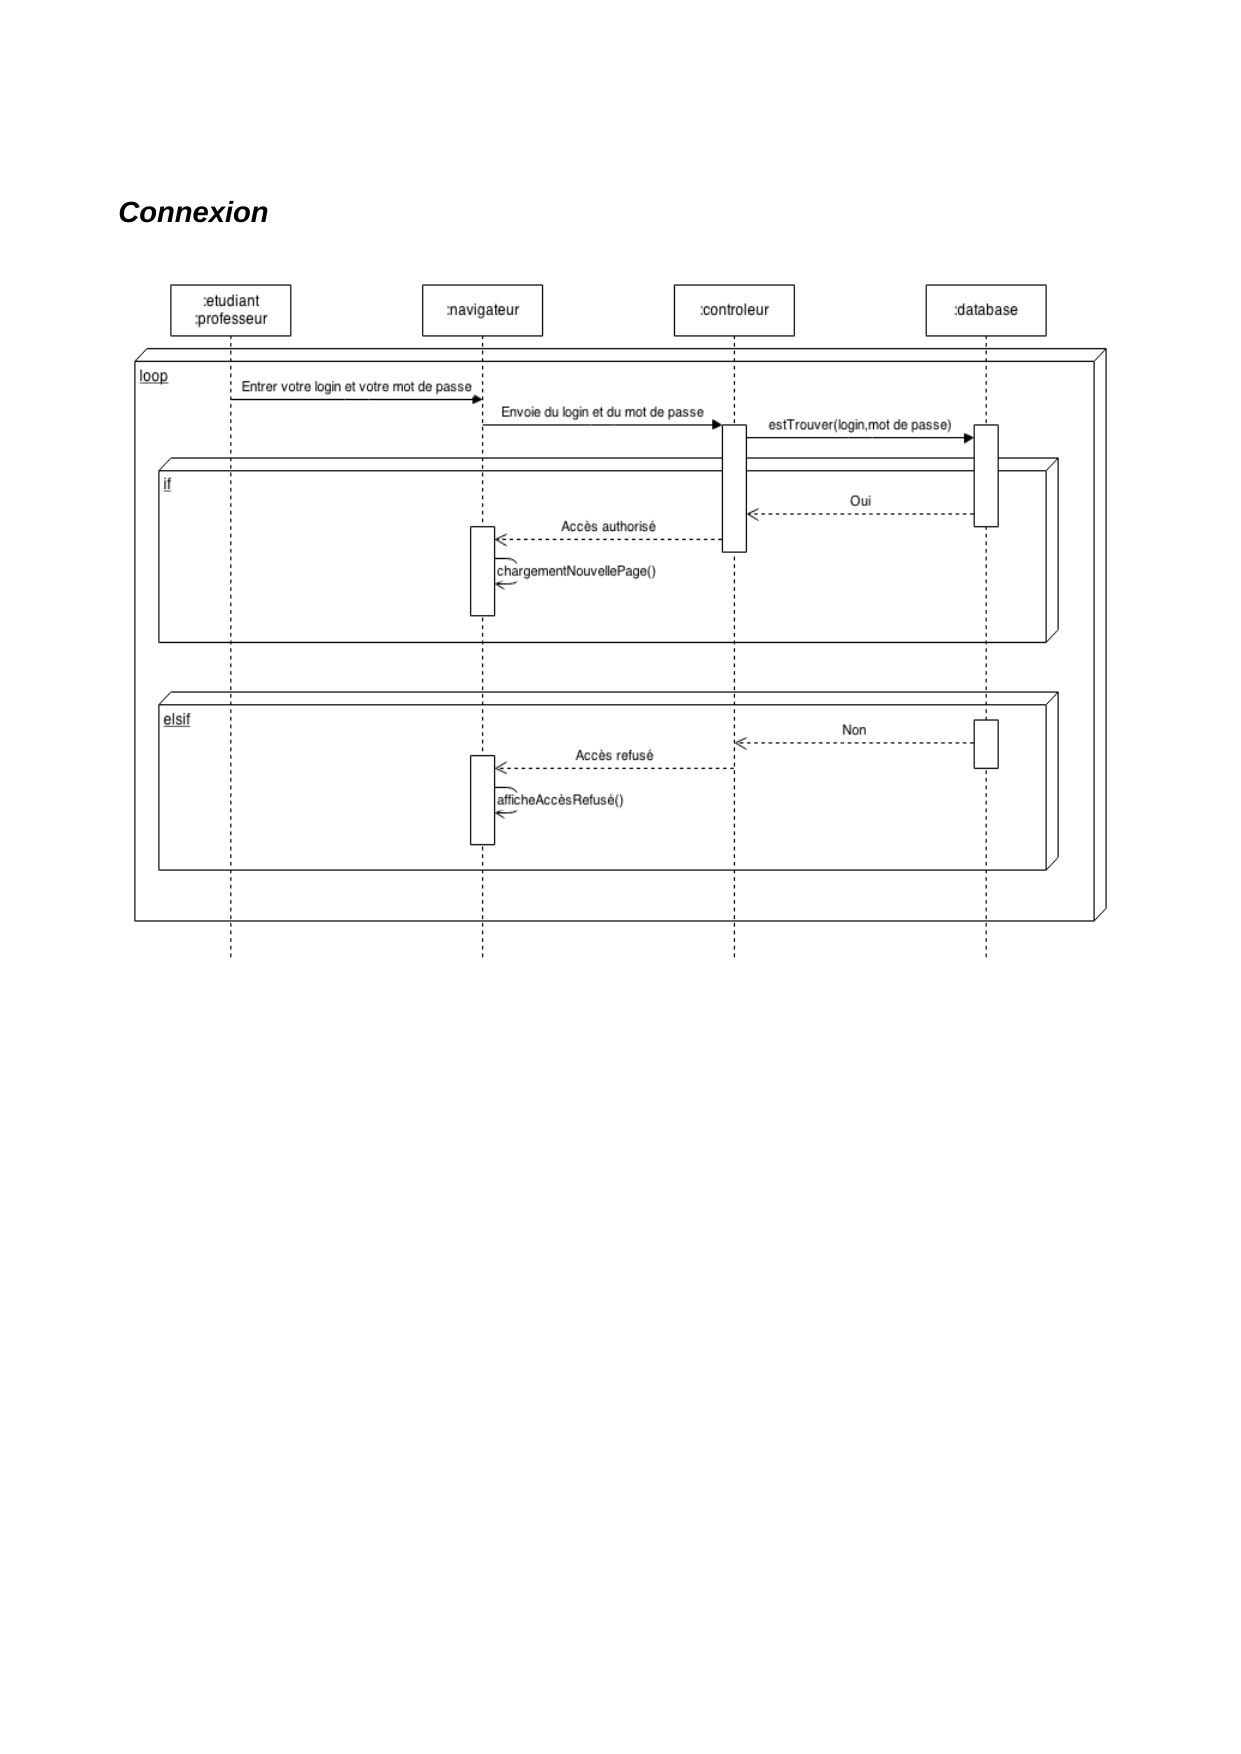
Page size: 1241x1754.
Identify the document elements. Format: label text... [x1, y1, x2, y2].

subtitle Connexion [118, 195, 1122, 229]
picture [132, 282, 1108, 965]
